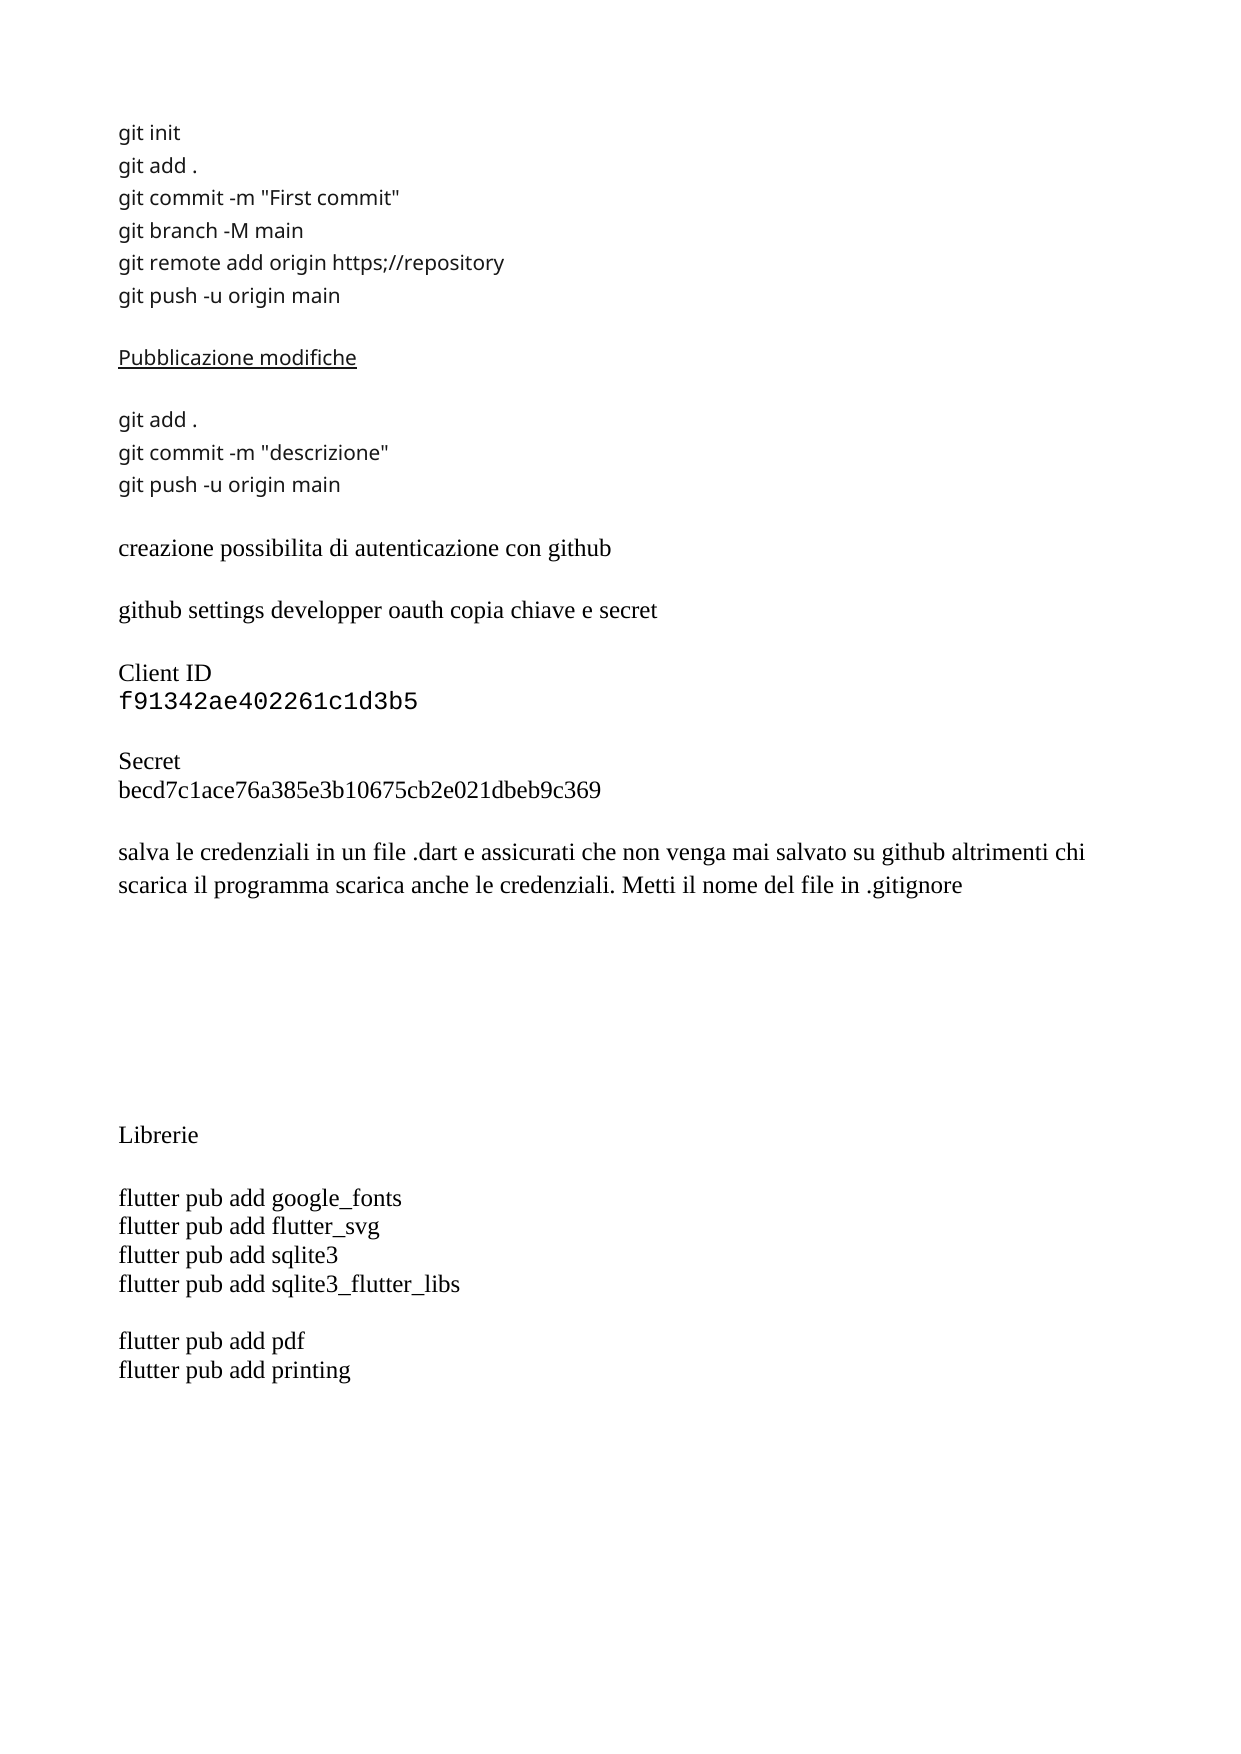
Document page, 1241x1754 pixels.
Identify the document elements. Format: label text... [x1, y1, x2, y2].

text Pubblicazione modifiche [118, 343, 1122, 372]
text flutter pub add printing [118, 1355, 1122, 1384]
text flutter pub add pdf [118, 1326, 1122, 1355]
text Client ID [118, 658, 1122, 686]
text git init git add . git commit -m "First commit" git branch -M main git remote add origin https;//repository git push -u origin main [118, 118, 1122, 309]
text f91342ae402261c1d3b5 [118, 686, 1122, 717]
text github settings developper oauth copia chiave e secret [118, 595, 1122, 624]
text flutter pub add flutter_svg [118, 1211, 1122, 1240]
text Secret [118, 746, 1122, 775]
text git add . git commit -m "descrizione" git push -u origin main [118, 405, 1122, 499]
text flutter pub add google_fonts [118, 1183, 1122, 1211]
text salva le credenziali in un file .dart e assicurati che non venga mai salvato su github altrimenti chi scarica il programma scarica anche le credenziali. Metti il nome del file in .gitignore [118, 837, 1122, 899]
text creazione possibilita di autenticazione con github [118, 533, 1122, 561]
text flutter pub add sqlite3_flutter_libs [118, 1269, 1122, 1298]
text flutter pub add sqlite3 [118, 1240, 1122, 1269]
text becd7c1ace76a385e3b10675cb2e021dbeb9c369 [118, 775, 1122, 803]
text Librerie [118, 1120, 1122, 1149]
